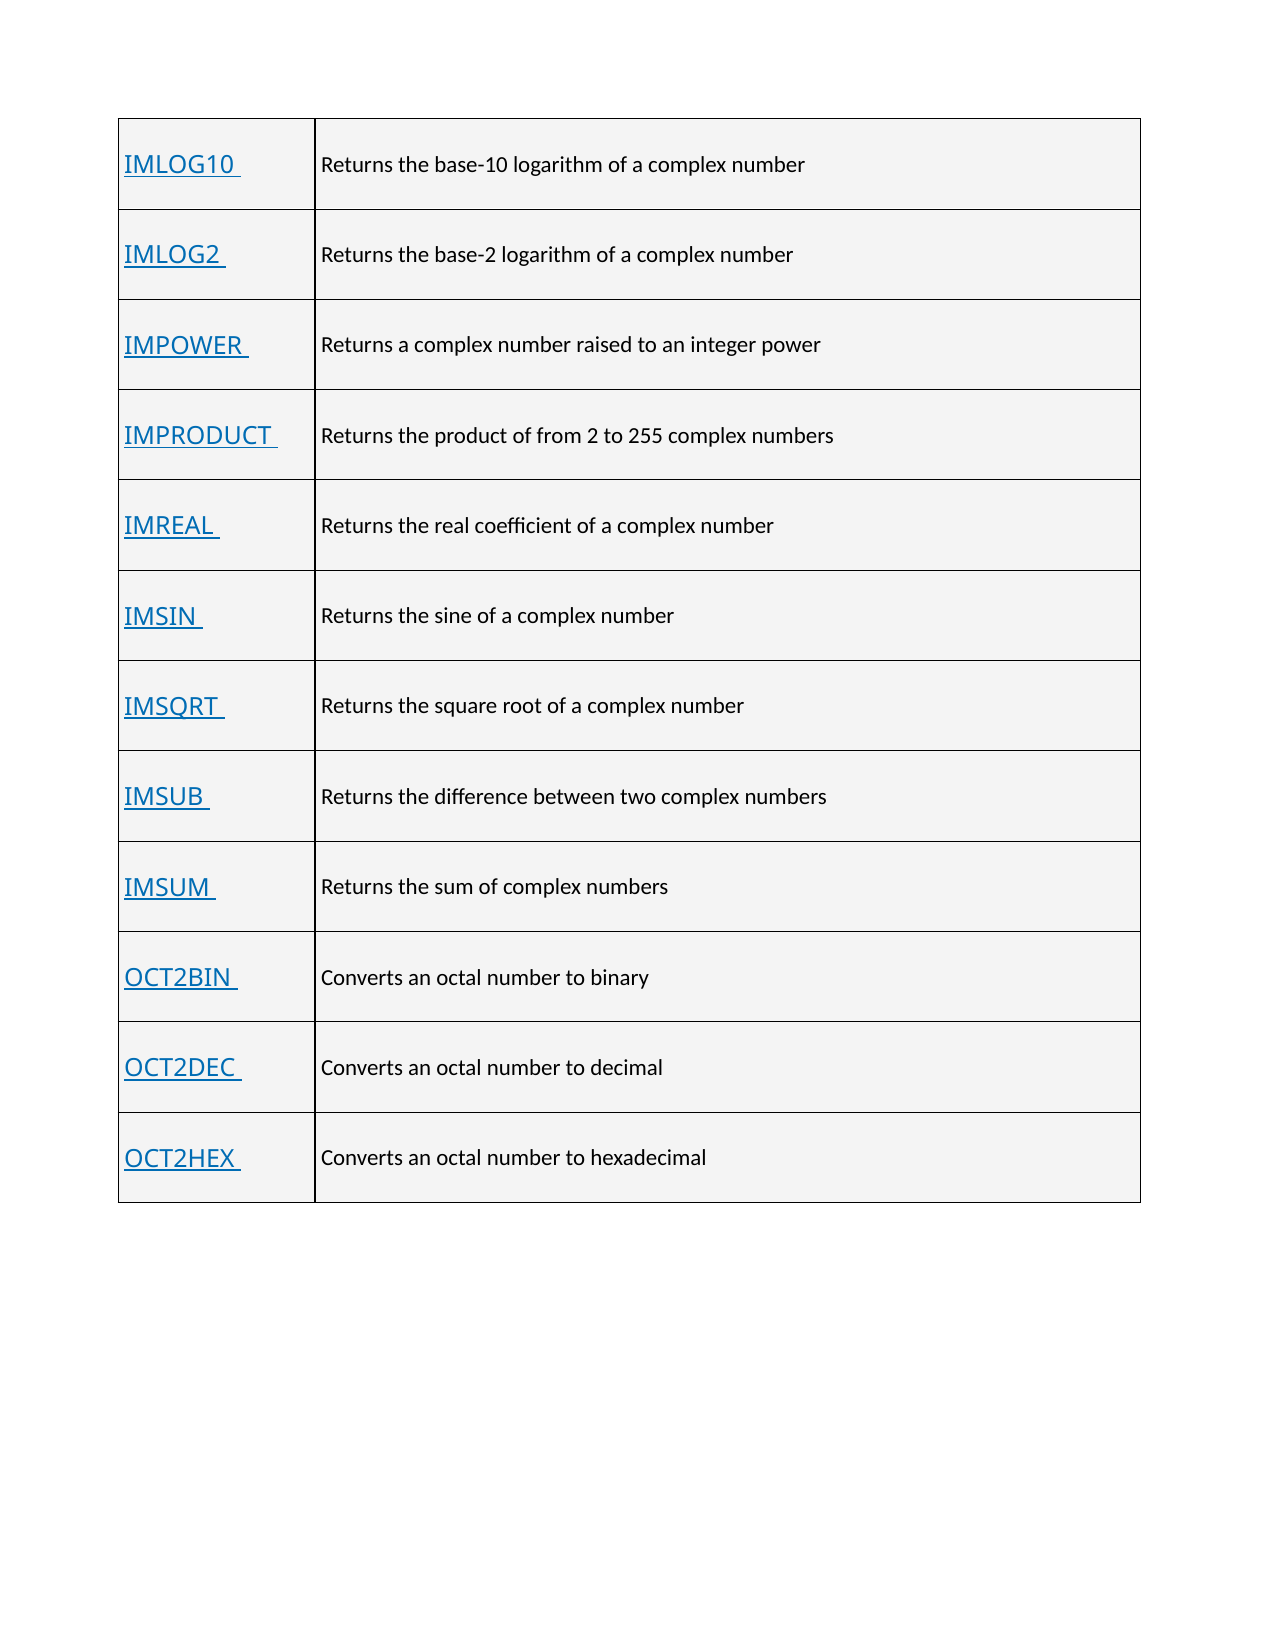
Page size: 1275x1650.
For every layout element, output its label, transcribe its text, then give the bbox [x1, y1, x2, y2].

table_cell IMSIN [119, 571, 314, 660]
table_cell OCT2DEC [119, 1022, 314, 1112]
table_cell Returns the sum of complex numbers [316, 842, 1140, 931]
table_cell IMLOG10 [119, 119, 314, 208]
table_cell IMSUB [119, 751, 314, 841]
table_cell Returns a complex number raised to an integer power [316, 300, 1140, 389]
table_cell Returns the difference between two complex numbers [316, 751, 1140, 841]
table_cell Returns the product of from 2 to 255 complex numbers [316, 390, 1140, 479]
table_cell IMPOWER [119, 300, 314, 389]
table_cell IMSUM [119, 842, 314, 931]
table_cell Returns the base-10 logarithm of a complex number [316, 119, 1140, 208]
table_cell IMSQRT [119, 661, 314, 750]
table_cell Returns the base-2 logarithm of a complex number [316, 210, 1140, 299]
table_cell Converts an octal number to decimal [316, 1022, 1140, 1112]
table_cell IMREAL [119, 480, 314, 570]
table_cell OCT2HEX [119, 1113, 314, 1202]
table_cell IMLOG2 [119, 210, 314, 299]
table_cell Returns the square root of a complex number [316, 661, 1140, 750]
table_cell IMPRODUCT [119, 390, 314, 479]
table_cell Converts an octal number to hexadecimal [316, 1113, 1140, 1202]
table_cell Converts an octal number to binary [316, 932, 1140, 1021]
table_cell OCT2BIN [119, 932, 314, 1021]
table_cell Returns the real coefficient of a complex number [316, 480, 1140, 570]
table_cell Returns the sine of a complex number [316, 571, 1140, 660]
